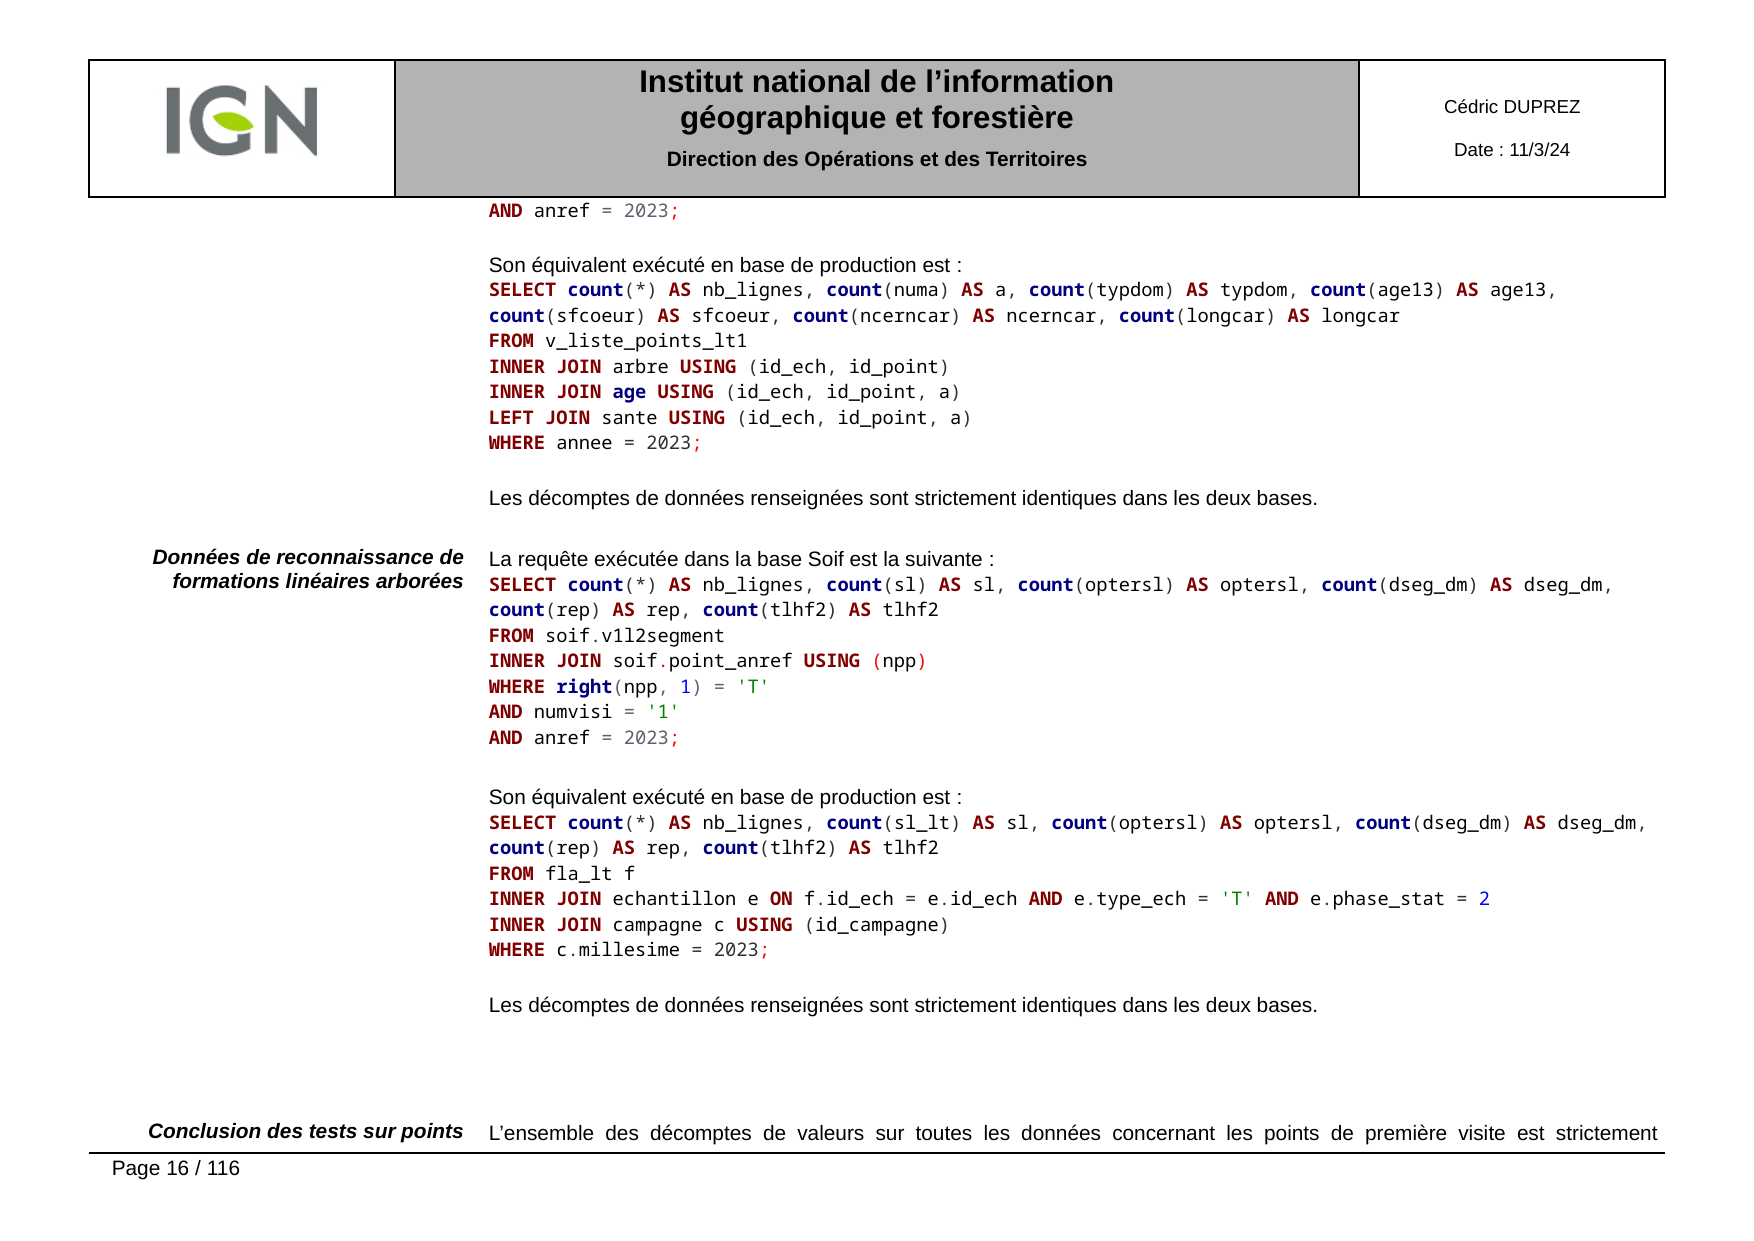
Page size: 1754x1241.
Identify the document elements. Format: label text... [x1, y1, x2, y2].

table_cell [89, 198, 483, 543]
picture [141, 62, 343, 180]
table_cell L’ensemble des décomptes de valeurs sur toutes les données concernant les points de première visite est strictement [483, 1118, 1665, 1151]
table_cell AND anref = 2023; Son équivalent exécuté en base de production est : SELECT count(*) AS nb_lignes, count(numa) AS a, count(typdom) AS typdom, count(age13) AS age13, count(sfcoeur) AS sfcoeur, count(ncerncar) AS ncerncar, count(longcar) AS longcar FROM v_liste_points_lt1 INNER JOIN arbre USING (id_ech, id_point) INNER JOIN age USING (id_ech, id_point, a) LEFT JOIN sante USING (id_ech, id_point, a) WHERE annee = 2023; Les décomptes de données renseignées sont strictement identiques dans les deux bases. [483, 198, 1665, 543]
table_cell [483, 1051, 1665, 1084]
table_cell Données de reconnaissance de formations linéaires arborées [89, 544, 483, 1051]
table_cell [483, 1084, 1665, 1117]
table_cell La requête exécutée dans la base Soif est la suivante : SELECT count(*) AS nb_lignes, count(sl) AS sl, count(optersl) AS optersl, count(dseg_dm) AS dseg_dm, count(rep) AS rep, count(tlhf2) AS tlhf2 FROM soif.v1l2segment INNER JOIN soif.point_anref USING (npp) WHERE right(npp, 1) = 'T' AND numvisi = '1' AND anref = 2023; Son équivalent exécuté en base de production est : SELECT count(*) AS nb_lignes, count(sl_lt) AS sl, count(optersl) AS optersl, count(dseg_dm) AS dseg_dm, count(rep) AS rep, count(tlhf2) AS tlhf2 FROM fla_lt f INNER JOIN echantillon e ON f.id_ech = e.id_ech AND e.type_ech = 'T' AND e.phase_stat = 2 INNER JOIN campagne c USING (id_campagne) WHERE c.millesime = 2023; Les décomptes de données renseignées sont strictement identiques dans les deux bases. [483, 544, 1665, 1051]
table_cell [89, 1084, 483, 1117]
table_cell [89, 1051, 483, 1084]
table_cell Conclusion des tests sur points [89, 1118, 483, 1151]
